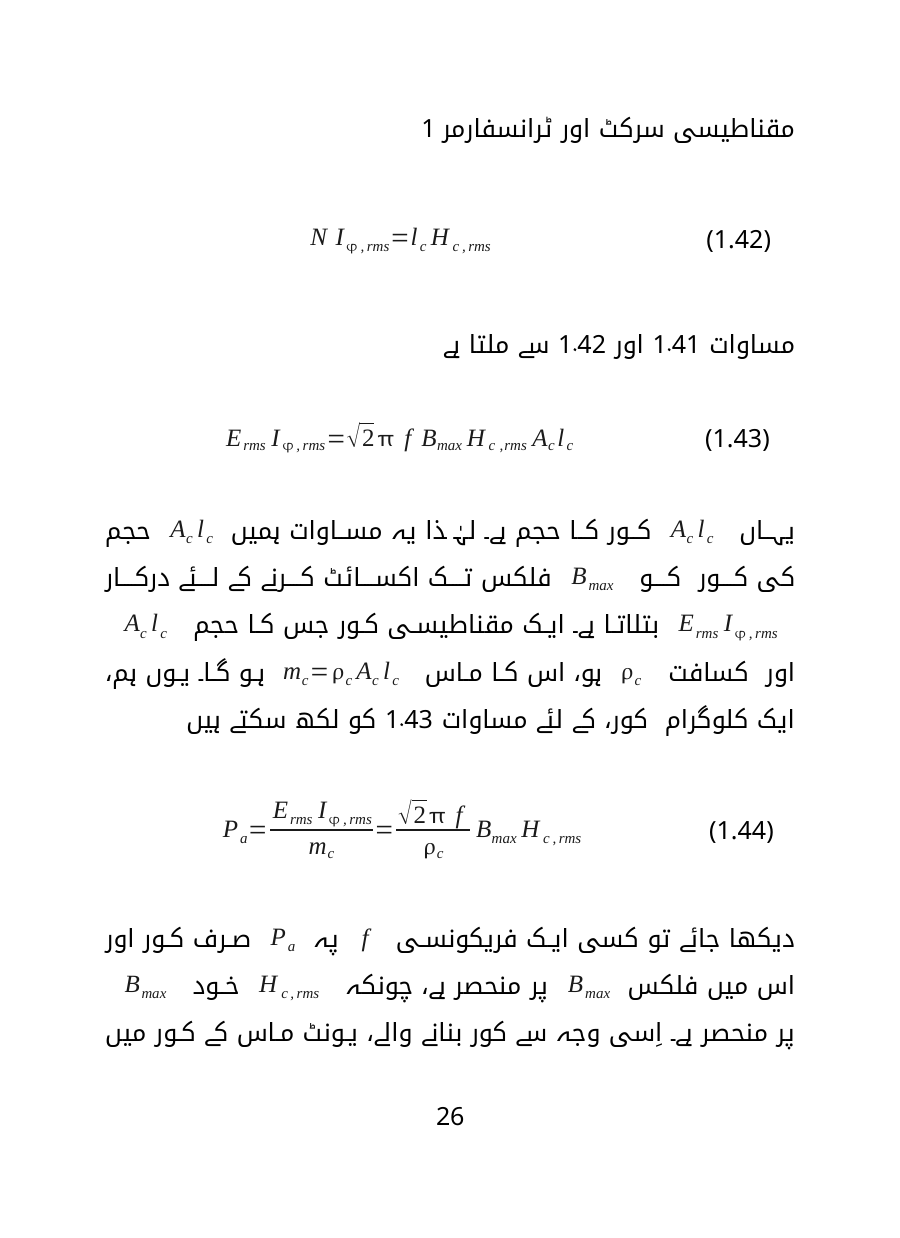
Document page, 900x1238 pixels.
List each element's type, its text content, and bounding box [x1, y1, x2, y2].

table_header (1.42) [701, 216, 795, 274]
text یہاں کور کا حجم ہے۔ لہٰذا یہ مساوات ہمیںحجم کی کور کو فلکس تک اکسائٹ کرنے کے لئے درکار بتلاتا ہے۔ ایک مقناطیسی کور جس کا حجم اور کسافت ہو، اس کا ماس ہو گا۔ یوں ہم، ایک کلوگرام کور، کے لئے مساوات 1.43 کو لکھ سکتے ہیں [105, 507, 795, 744]
table_header [105, 415, 699, 473]
text دیکھا جائے تو کسی ایک فریکونسی پہصرف کور اور اس میں فلکسپر منحصر ہے، چونکہ خود پر منحصر ہے۔ اِسی وجہ سے کور بنانے والے، یونٹ ماس کے کور میں مختلف فلکس پیدا کرنے کیلئے درکار، کو اورکے مابین گراف کی شکل میں دیتے ہیں۔ ایسا ہی ایک گراف شکل میں دکھایا گیا ہے۔ [105, 915, 795, 1057]
text مساوات 1.41 اور 1.42 سے ملتا ہے [105, 321, 795, 368]
table_header (1.44) [703, 791, 795, 881]
table_header [105, 216, 701, 274]
table_header (1.43) [699, 415, 795, 473]
table_header [105, 791, 703, 881]
